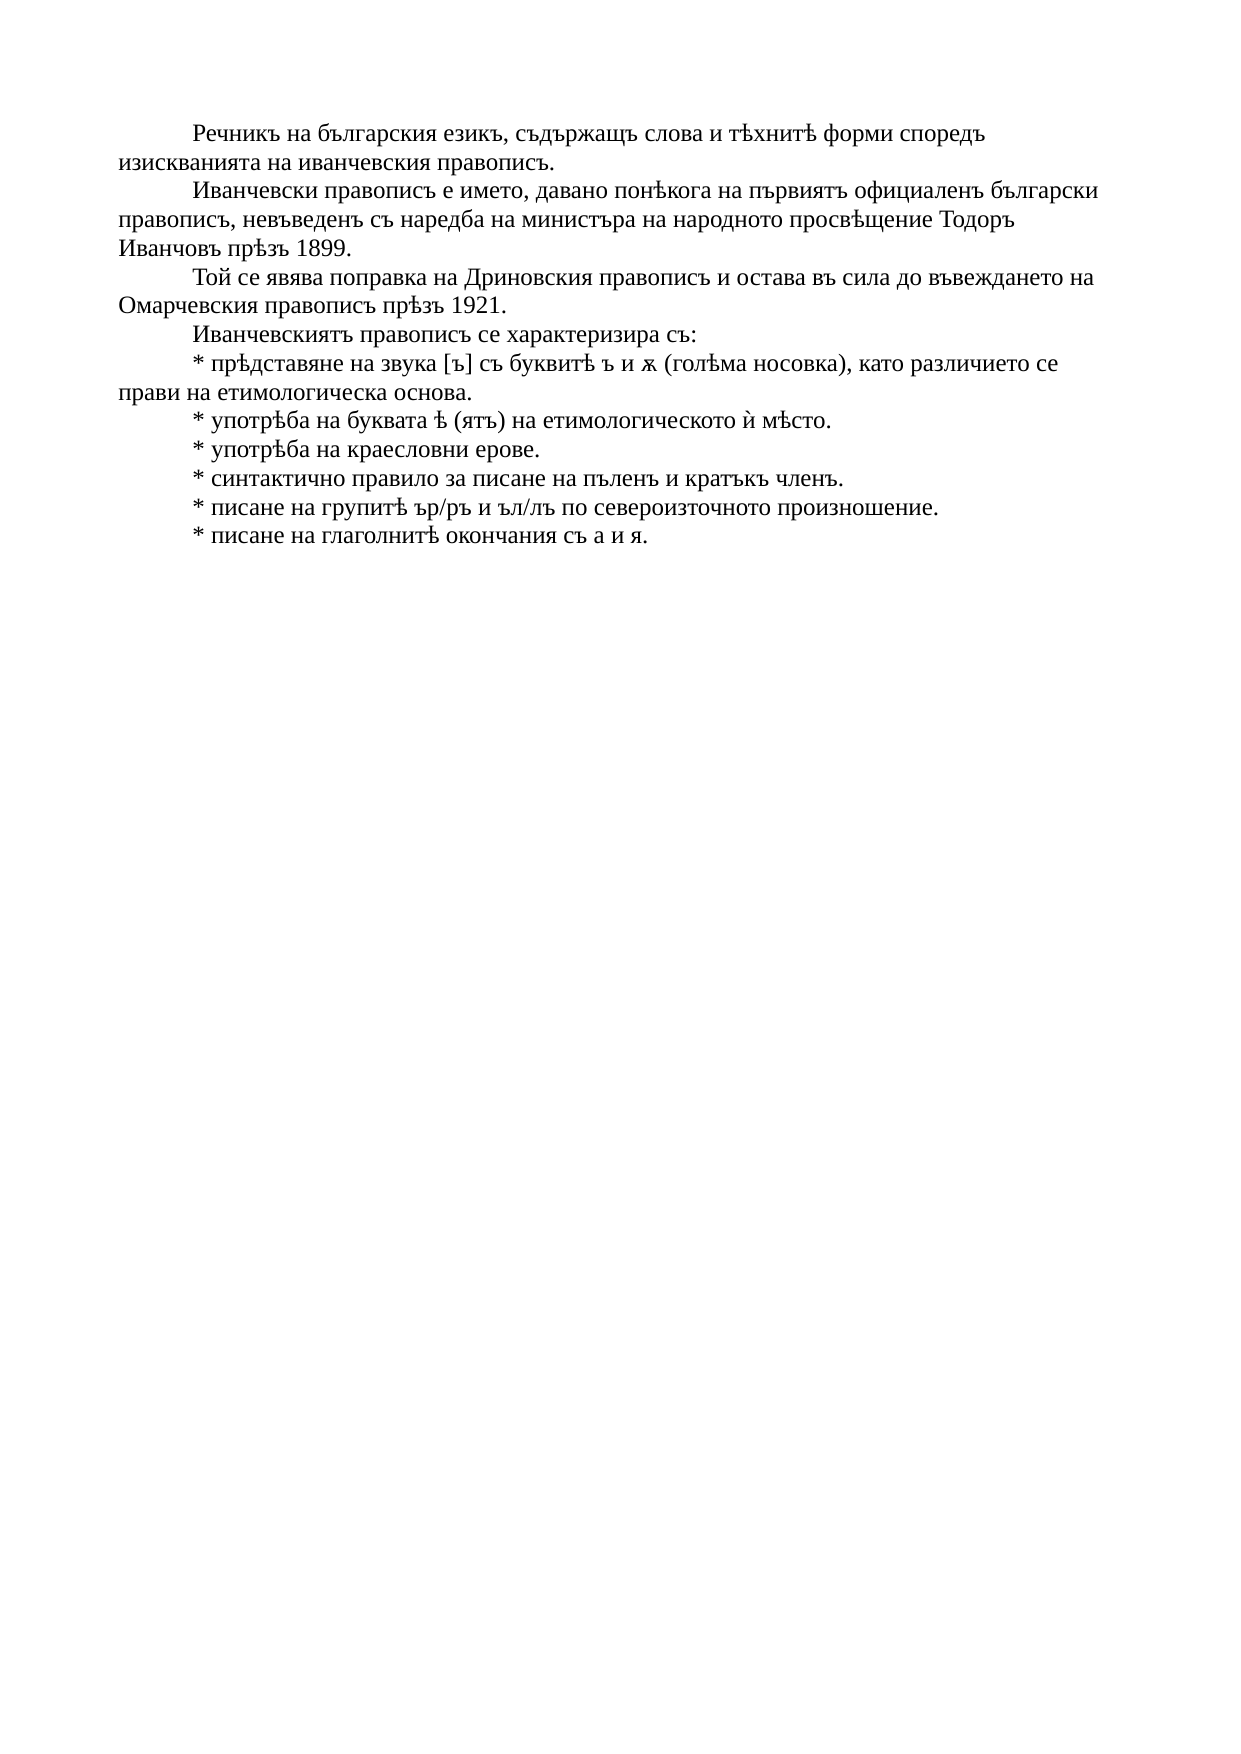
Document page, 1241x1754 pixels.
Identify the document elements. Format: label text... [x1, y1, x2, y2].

text Иванчевскиятъ правописъ се характеризира съ: [118, 319, 1122, 348]
text * писане на глаголнитѣ окончания съ а и я. [118, 521, 1122, 549]
text Речникъ на българския езикъ, съдържащъ слова и тѣхнитѣ форми споредъ изискванията на иванчевския правописъ. [118, 118, 1122, 176]
text * синтактично правило за писане на пъленъ и кратъкъ членъ. [118, 463, 1122, 492]
text * писане на групитѣ ър/ръ и ъл/лъ по североизточното произношение. [118, 492, 1122, 521]
text Той се явява поправка на Дриновския правописъ и остава въ сила до въвеждането на Омарчевския правописъ прѣзъ 1921. [118, 262, 1122, 319]
text Иванчевски правописъ е името, давано понѣкога на първиятъ официаленъ български правописъ, невъведенъ съ наредба на министъра на народното просвѣщение Тодоръ Иванчовъ прѣзъ 1899. [118, 176, 1122, 262]
text * прѣдставяне на звука [ъ] съ буквитѣ ъ и ѫ (голѣма носовка), като различието се прави на етимологическа основа. [118, 348, 1122, 406]
text * употрѣба на краесловни ерове. [118, 434, 1122, 463]
text * употрѣба на буквата ѣ (ятъ) на етимологическото ѝ мѣсто. [118, 406, 1122, 434]
